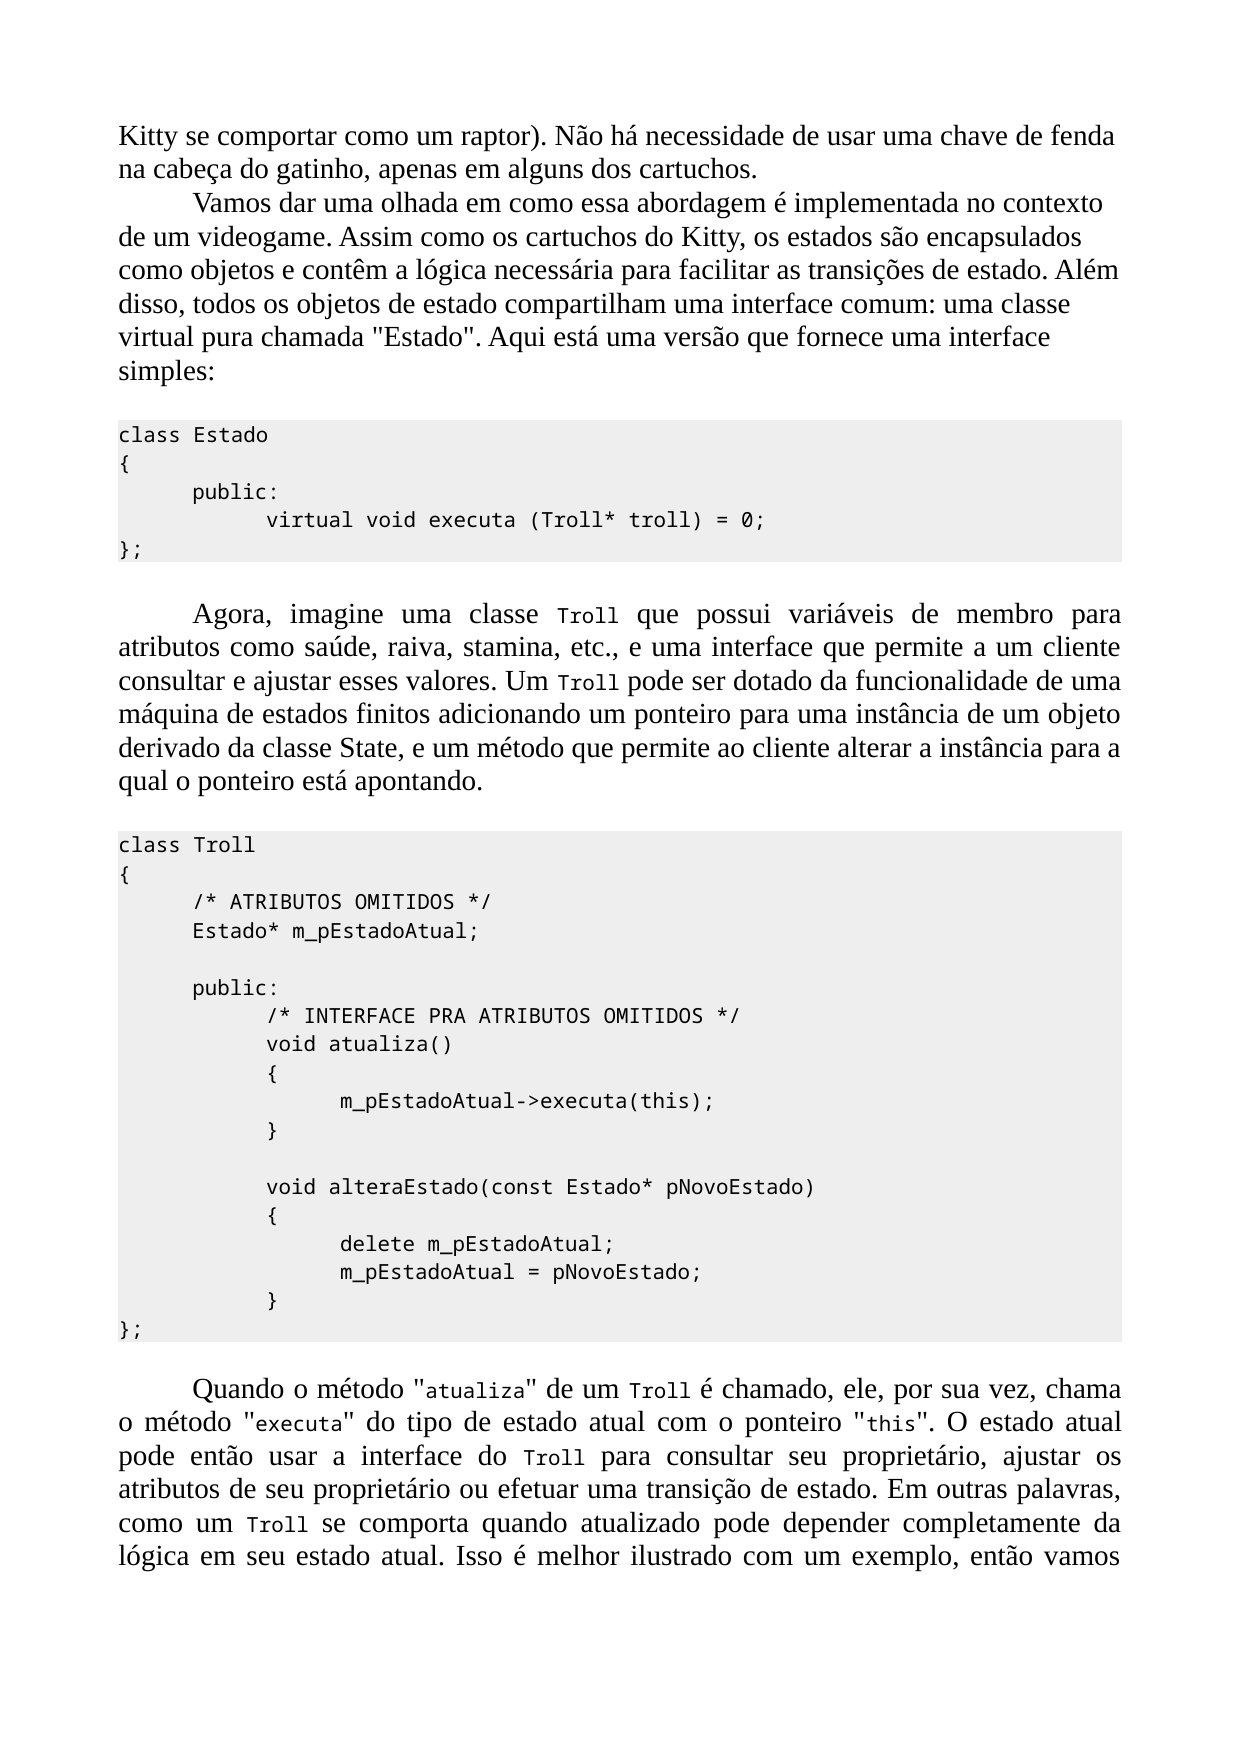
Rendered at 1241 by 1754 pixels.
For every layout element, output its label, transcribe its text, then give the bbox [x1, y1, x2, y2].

text public: [118, 973, 1122, 1001]
text void atualiza() [118, 1029, 1122, 1058]
text { [118, 1058, 1122, 1086]
text delete m_pEstadoAtual; [118, 1229, 1122, 1257]
text Quando o método "atualiza" de um Troll é chamado, ele, por sua vez, chama o método "executa" do tipo de estado atual com o ponteiro "this". O estado atual pode então usar a interface do Troll para consultar seu proprietário, ajustar os atributos de seu proprietário ou efetuar uma transição de estado. Em outras palavras, como um Troll se comporta quando atualizado pode depender completamente da lógica em seu estado atual. Isso é melhor ilustrado com um exemplo, então vamos [118, 1371, 1122, 1572]
text virtual void executa (Troll* troll) = 0; [118, 505, 1122, 534]
text Estado* m_pEstadoAtual; [118, 916, 1122, 944]
text m_pEstadoAtual->executa(this); [118, 1086, 1122, 1115]
text m_pEstadoAtual = pNovoEstado; [118, 1257, 1122, 1286]
text { [118, 859, 1122, 887]
text class Estado [118, 420, 1122, 448]
text { [118, 448, 1122, 477]
text /* INTERFACE PRA ATRIBUTOS OMITIDOS */ [118, 1001, 1122, 1029]
text Kitty se comportar como um raptor). Não há necessidade de usar uma chave de fenda na cabeça do gatinho, apenas em alguns dos cartuchos. [118, 118, 1122, 185]
text public: [118, 477, 1122, 505]
text class Troll [118, 831, 1122, 859]
text void alteraEstado(const Estado* pNovoEstado) [118, 1172, 1122, 1200]
text { [118, 1200, 1122, 1229]
text }; [118, 534, 1122, 562]
text }; [118, 1314, 1122, 1342]
text Agora, imagine uma classe Troll que possui variáveis de membro para atributos como saúde, raiva, stamina, etc., e uma interface que permite a um cliente consultar e ajustar esses valores. Um Troll pode ser dotado da funcionalidade de uma máquina de estados finitos adicionando um ponteiro para uma instância de um objeto derivado da classe State, e um método que permite ao cliente alterar a instância para a qual o ponteiro está apontando. [118, 596, 1122, 797]
text } [118, 1115, 1122, 1143]
text } [118, 1286, 1122, 1314]
text /* ATRIBUTOS OMITIDOS */ [118, 887, 1122, 916]
text Vamos dar uma olhada em como essa abordagem é implementada no contexto de um videogame. Assim como os cartuchos do Kitty, os estados são encapsulados como objetos e contêm a lógica necessária para facilitar as transições de estado. Além disso, todos os objetos de estado compartilham uma interface comum: uma classe virtual pura chamada "Estado". Aqui está uma versão que fornece uma interface simples: [118, 185, 1122, 386]
